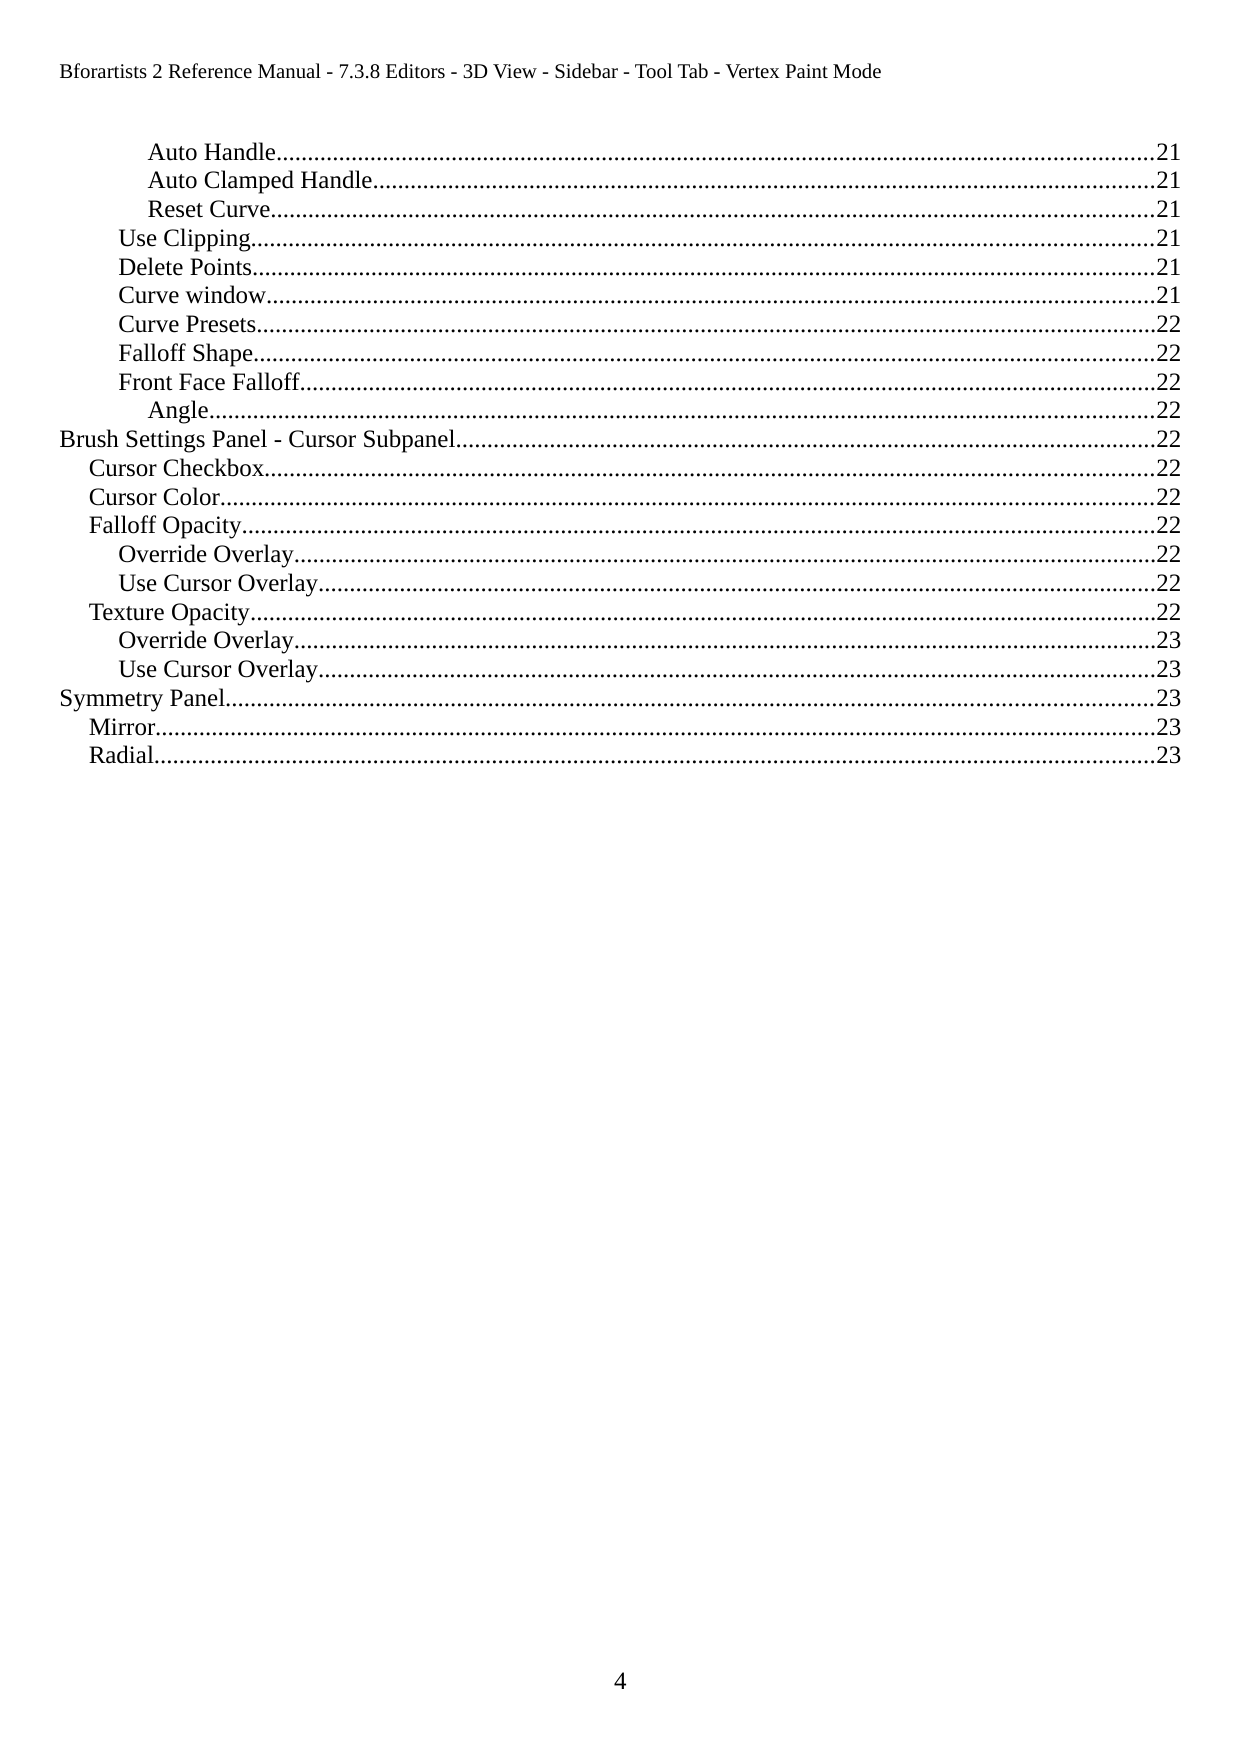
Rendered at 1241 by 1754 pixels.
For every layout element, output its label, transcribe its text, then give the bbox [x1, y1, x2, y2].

text Use Cursor Overlay 23 [118, 654, 1181, 683]
text Brush Settings Panel - Cursor Subpanel 22 [59, 424, 1181, 453]
text Override Overlay 22 [118, 539, 1181, 568]
text Falloff Shape 22 [118, 338, 1181, 367]
text Use Cursor Overlay 22 [118, 568, 1181, 597]
text Radial 23 [88, 740, 1181, 769]
text Texture Opacity 22 [88, 597, 1181, 625]
text Reset Curve 21 [147, 194, 1181, 223]
text Cursor Checkbox 22 [88, 453, 1181, 482]
text Auto Handle 21 [147, 137, 1181, 165]
text Angle 22 [147, 395, 1181, 424]
text Curve Presets 22 [118, 309, 1181, 338]
text Cursor Color 22 [88, 482, 1181, 510]
text Curve window 21 [118, 280, 1181, 309]
text Auto Clamped Handle 21 [147, 165, 1181, 194]
text Symmetry Panel 23 [59, 683, 1181, 712]
text Delete Points 21 [118, 252, 1181, 280]
text Mirror 23 [88, 712, 1181, 740]
text Override Overlay 23 [118, 625, 1181, 654]
text Front Face Falloff 22 [118, 367, 1181, 395]
text Falloff Opacity 22 [88, 510, 1181, 539]
text Use Clipping 21 [118, 223, 1181, 252]
